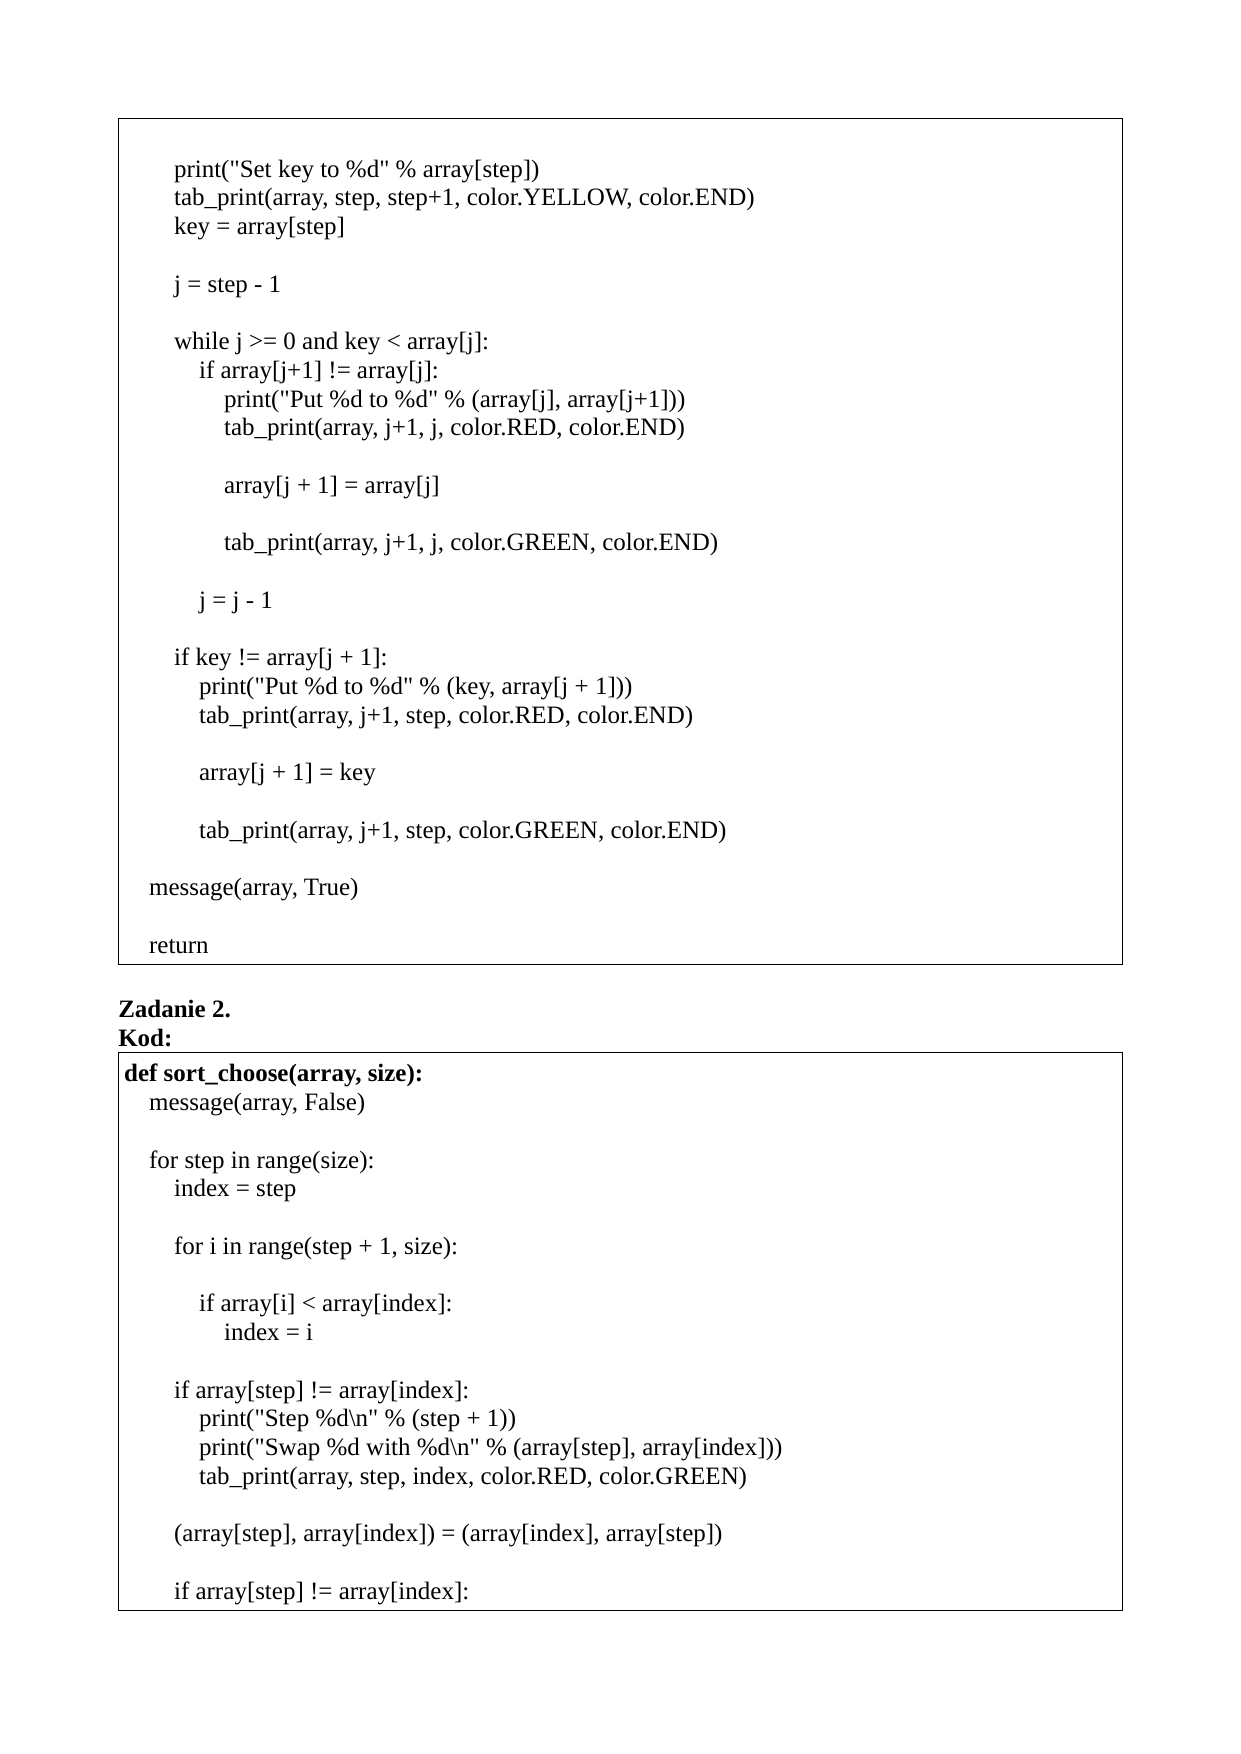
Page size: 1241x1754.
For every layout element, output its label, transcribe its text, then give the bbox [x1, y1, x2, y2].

text Kod: [118, 1023, 1122, 1052]
table_header def sort_choose(array, size): message(array, False) for step in range(size): index = step for i in range(step + 1, size): if array[i] < array[index]: index = i if array[step] != array[index]: print("Step %d\n" % (step + 1)) print("Swap %d with %d\n" % (array[step], array[index])) tab_print(array, step, index, color.RED, color.GREEN) (array[step], array[index]) = (array[index], array[step]) if array[step] != array[index]: [119, 1053, 1122, 1610]
table_header print("Set key to %d" % array[step]) tab_print(array, step, step+1, color.YELLOW, color.END) key = array[step] j = step - 1 while j >= 0 and key < array[j]: if array[j+1] != array[j]: print("Put %d to %d" % (array[j], array[j+1])) tab_print(array, j+1, j, color.RED, color.END) array[j + 1] = array[j] tab_print(array, j+1, j, color.GREEN, color.END) j = j - 1 if key != array[j + 1]: print("Put %d to %d" % (key, array[j + 1])) tab_print(array, j+1, step, color.RED, color.END) array[j + 1] = key tab_print(array, j+1, step, color.GREEN, color.END) message(array, True) return [119, 119, 1122, 964]
text Zadanie 2. [118, 994, 1122, 1023]
